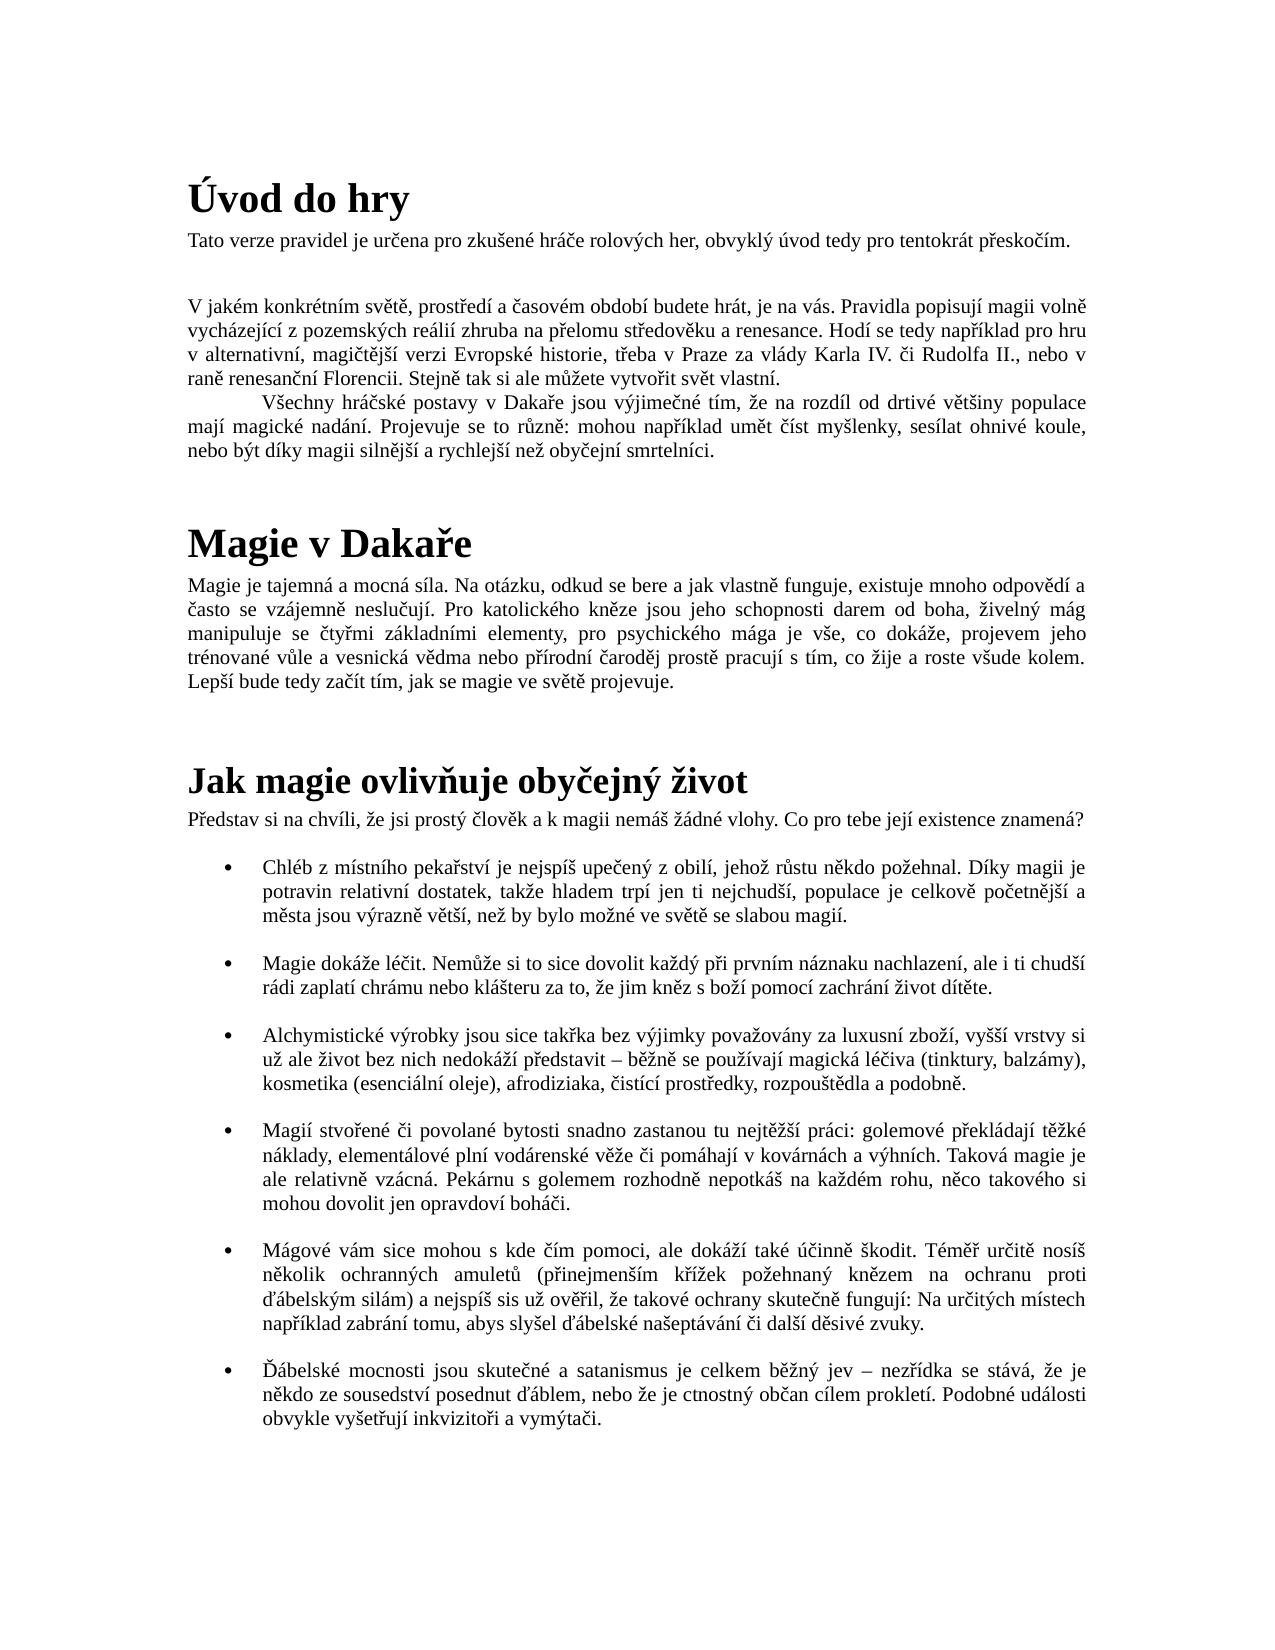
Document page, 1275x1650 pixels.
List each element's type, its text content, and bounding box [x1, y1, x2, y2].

text Tato verze pravidel je určena pro zkušené hráče rolových her, obvyklý úvod tedy pro tentokrát přeskočím. [187, 227, 1087, 252]
text Magie je tajemná a mocná síla. Na otázku, odkud se bere a jak vlastně funguje, existuje mnoho odpovědí a často se vzájemně neslučují. Pro katolického kněze jsou jeho schopnosti darem od boha, živelný mág manipuluje se čtyřmi základními elementy, pro psychického mága je vše, co dokáže, projevem jeho trénované vůle a vesnická vědma nebo přírodní čaroděj prostě pracují s tím, co žije a roste všude kolem. Lepší bude tedy začít tím, jak se magie ve světě projevuje. [187, 572, 1087, 693]
text Představ si na chvíli, že jsi prostý člověk a k magii nemáš žádné vlohy. Co pro tebe její existence znamená? [187, 807, 1087, 831]
subtitle Úvod do hry [187, 174, 1087, 222]
subtitle Magie v Dakaře [187, 519, 1087, 567]
list Magie dokáže léčit. Nemůže si to sice dovolit každý při prvním náznaku nachlazení, ale i ti chudší rádi zaplatí chrámu nebo klášteru za to, že jim kněz s boží pomocí zachrání život dítěte. [225, 951, 1087, 999]
list Ďábelské mocnosti jsou skutečné a satanismus je celkem běžný jev – nezřídka se stává, že je někdo ze sousedství posednut ďáblem, nebo že je ctnostný občan cílem prokletí. Podobné události obvykle vyšetřují inkvizitoři a vymýtači. [225, 1358, 1087, 1430]
list Chléb z místního pekařství je nejspíš upečený z obilí, jehož růstu někdo požehnal. Díky magii je potravin relativní dostatek, takže hladem trpí jen ti nejchudší, populace je celkově početnější a města jsou výrazně větší, než by bylo možné ve světě se slabou magií. [225, 855, 1087, 927]
list Mágové vám sice mohou s kde čím pomoci, ale dokáží také účinně škodit. Téměř určitě nosíš několik ochranných amuletů (přinejmenším křížek požehnaný knězem na ochranu proti ďábelským silám) a nejspíš sis už ověřil, že takové ochrany skutečně fungují: Na určitých místech například zabrání tomu, abys slyšel ďábelské našeptávání či další děsivé zvuky. [225, 1238, 1087, 1334]
text V jakém konkrétním světě, prostředí a časovém období budete hrát, je na vás. Pravidla popisují magii volně vycházející z pozemských reálií zhruba na přelomu středověku a renesance. Hodí se tedy například pro hru v alternativní, magičtější verzi Evropské historie, třeba v Praze za vlády Karla IV. či Rudolfa II., nebo v raně renesanční Florencii. Stejně tak si ale můžete vytvořit svět vlastní. Všechny hráčské postavy v Dakaře jsou výjimečné tím, že na rozdíl od drtivé většiny populace mají magické nadání. Projevuje se to různě: mohou například umět číst myšlenky, sesílat ohnivé koule, nebo být díky magii silnější a rychlejší než obyčejní smrtelníci. [187, 293, 1087, 462]
subtitle Jak magie ovlivňuje obyčejný život [187, 758, 1087, 801]
list Magií stvořené či povolané bytosti snadno zastanou tu nejtěžší práci: golemové překládají těžké náklady, elementálové plní vodárenské věže či pomáhají v kovárnách a výhních. Taková magie je ale relativně vzácná. Pekárnu s golemem rozhodně nepotkáš na každém rohu, něco takového si mohou dovolit jen opravdoví boháči. [225, 1118, 1087, 1215]
list Alchymistické výrobky jsou sice takřka bez výjimky považovány za luxusní zboží, vyšší vrstvy si už ale život bez nich nedokáží představit – běžně se používají magická léčiva (tinktury, balzámy), kosmetika (esenciální oleje), afrodiziaka, čistící prostředky, rozpouštědla a podobně. [225, 1023, 1087, 1095]
